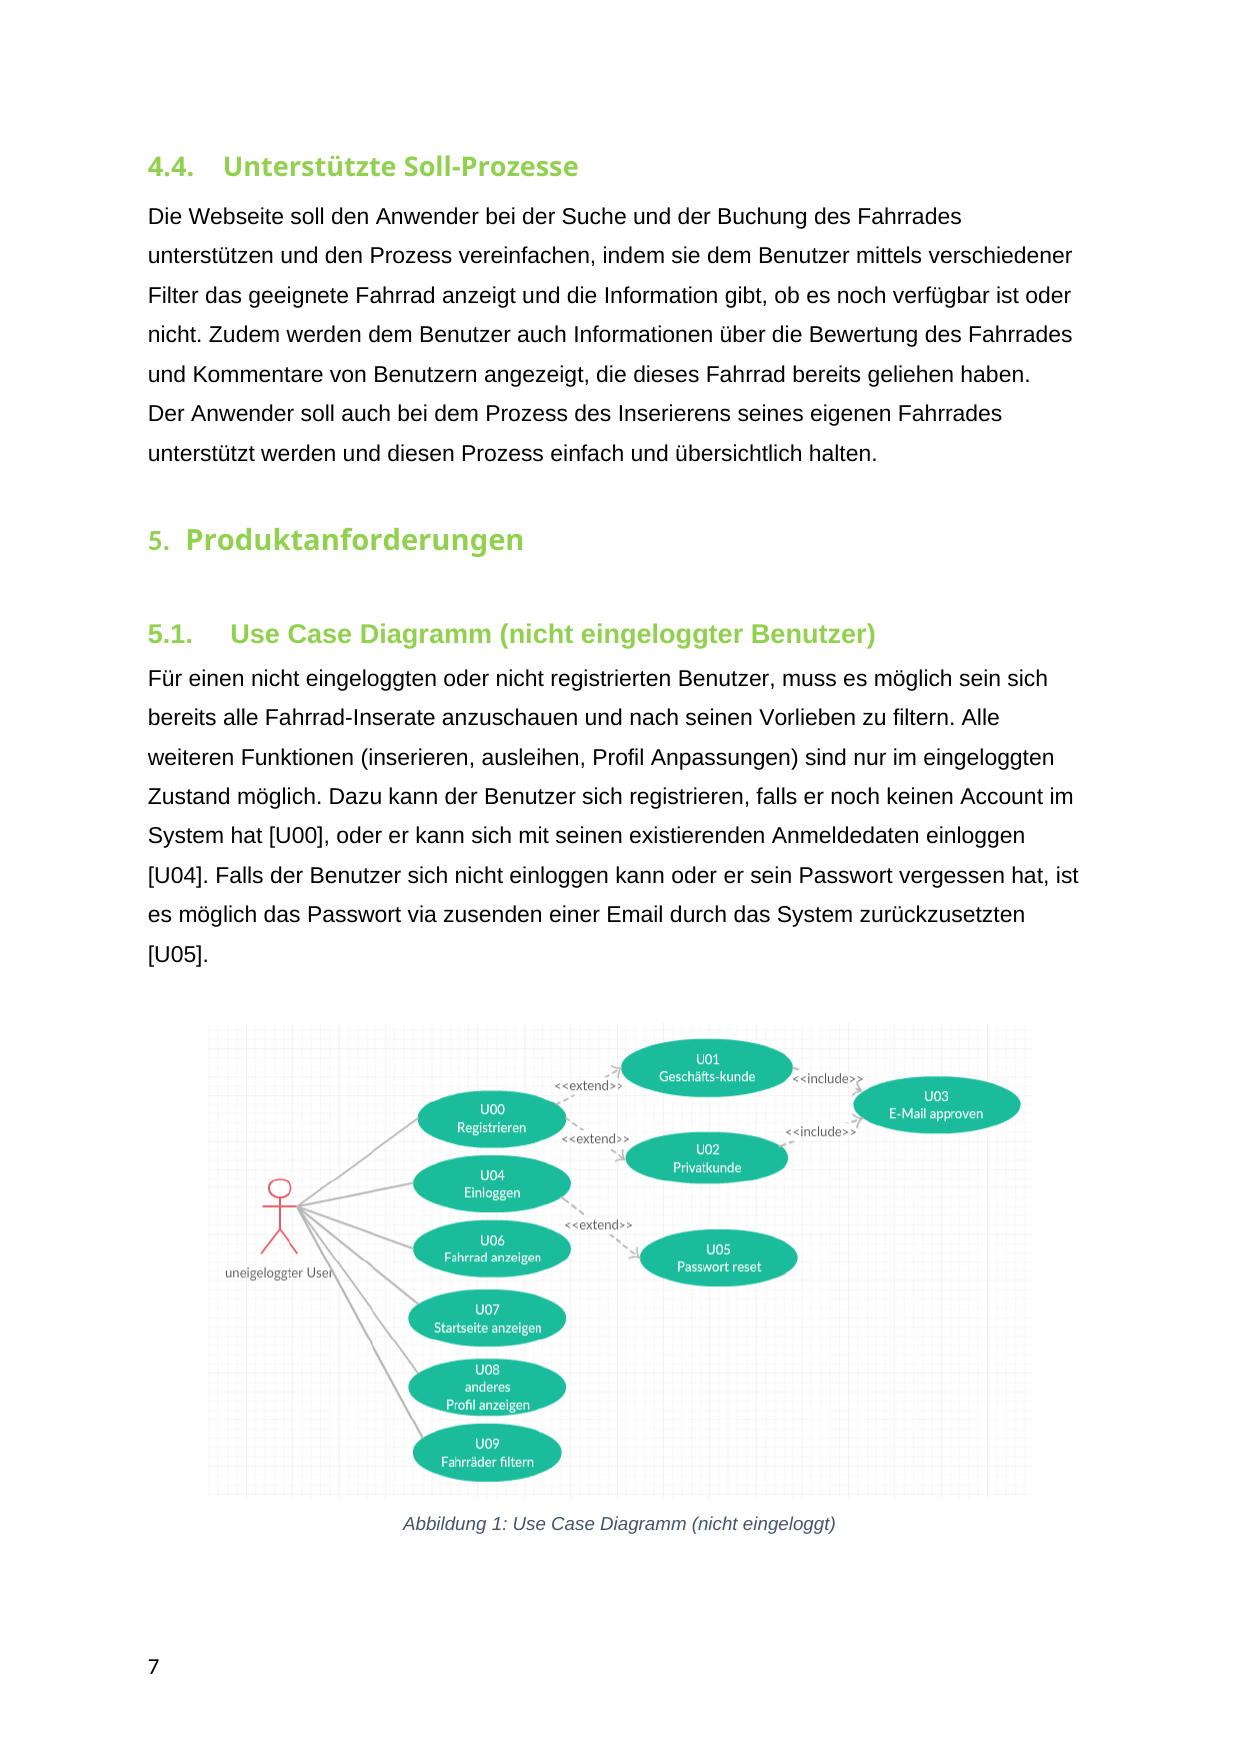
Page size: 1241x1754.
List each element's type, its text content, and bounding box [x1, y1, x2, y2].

subtitle Use Case Diagramm (nicht eingeloggter Benutzer) [148, 618, 1093, 649]
list Produktanforderungen [148, 519, 1093, 558]
text Für einen nicht eingeloggten oder nicht registrierten Benutzer, muss es möglich sein sich bereits alle Fahrrad-Inserate anzuschauen und nach seinen Vorlieben zu filtern. Alle weiteren Funktionen (inserieren, ausleihen, Profil Anpassungen) sind nur im eingeloggten Zustand möglich. Dazu kann der Benutzer sich registrieren, falls er noch keinen Account im System hat [U00], oder er kann sich mit seinen existierenden Anmeldedaten einloggen [U04]. Falls der Benutzer sich nicht einloggen kann oder er sein Passwort vergessen hat, ist es möglich das Passwort via zusenden einer Email durch das System zurückzusetzten [U05]. [148, 664, 1093, 967]
text Die Webseite soll den Anwender bei der Suche und der Buchung des Fahrrades unterstützen und den Prozess vereinfachen, indem sie dem Benutzer mittels verschiedener Filter das geeignete Fahrrad anzeigt und die Information gibt, ob es noch verfügbar ist oder nicht. Zudem werden dem Benutzer auch Informationen über die Bewertung des Fahrrades und Kommentare von Benutzern angezeigt, die dieses Fahrrad bereits geliehen haben. [148, 203, 1093, 387]
text Abbildung 1: Use Case Diagramm (nicht eingeloggt) [148, 1513, 1093, 1534]
text Der Anwender soll auch bei dem Prozess des Inserierens seines eigenen Fahrrades unterstützt werden und diesen Prozess einfach und übersichtlich halten. [148, 400, 1093, 466]
picture [207, 1022, 1033, 1499]
list Unterstützte Soll-Prozesse [148, 148, 1093, 184]
